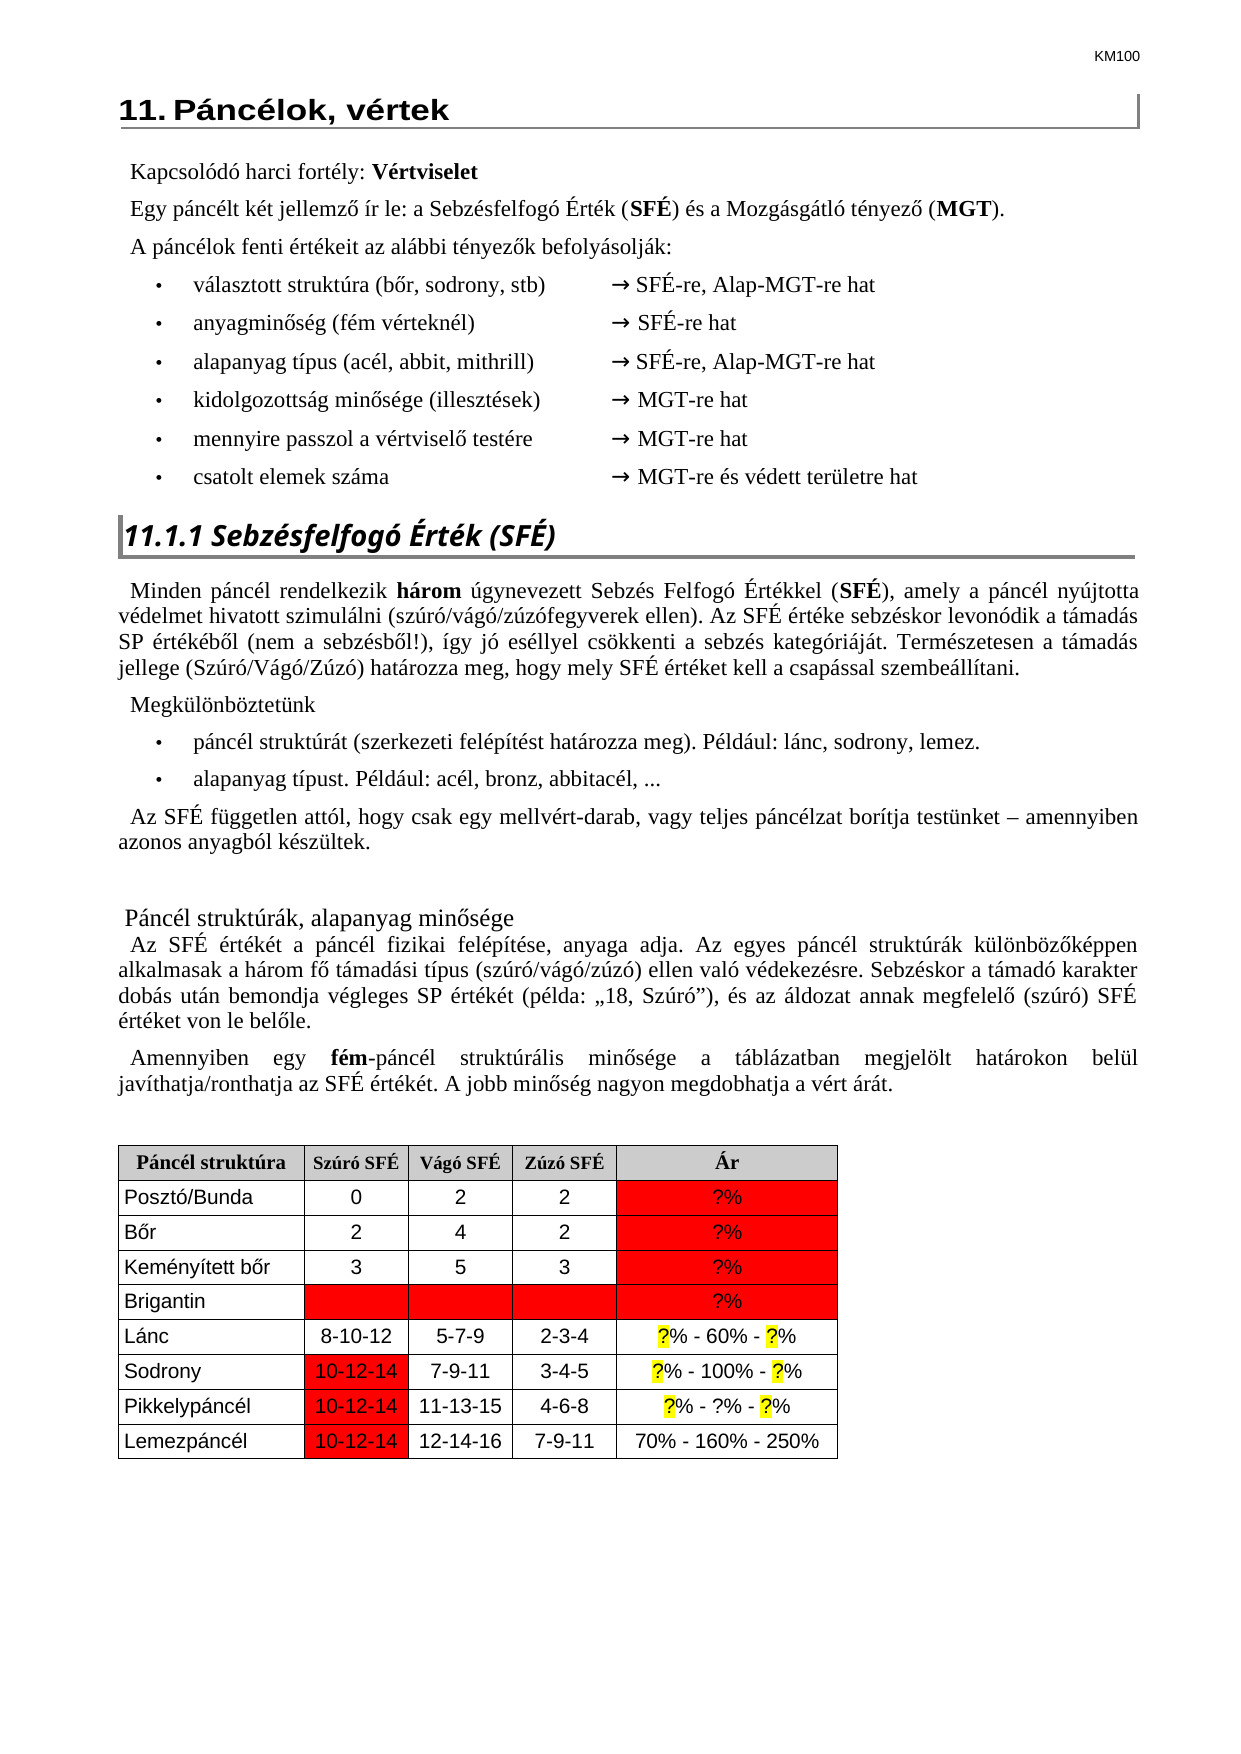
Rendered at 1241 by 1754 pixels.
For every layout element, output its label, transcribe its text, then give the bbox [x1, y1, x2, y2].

text A páncélok fenti értékeit az alábbi tényezők befolyásolják: [118, 233, 1140, 259]
text Megkülönböztetünk [118, 692, 1140, 717]
table_cell 70% - 160% - 250% [617, 1425, 837, 1458]
table_cell Posztó/Bunda [119, 1181, 304, 1215]
list választott struktúra (bőr, sodrony, stb) → SFÉ-re, Alap-MGT-re hat [156, 271, 1140, 298]
subtitle Páncélok, vértek [118, 94, 1137, 127]
table_header Zúzó SFÉ [513, 1146, 616, 1180]
table_cell ?% [617, 1285, 837, 1319]
text Minden páncél rendelkezik három úgynevezett Sebzés Felfogó Értékkel (SFÉ), amely a páncél nyújtotta védelmet hivatott szimulálni (szúró/vágó/zúzófegyverek ellen). Az SFÉ értéke sebzéskor levonódik a támadás SP értékéből (nem a sebzésből!), így jó eséllyel csökkenti a sebzés kategóriáját. Természetesen a támadás jellege (Szúró/Vágó/Zúzó) határozza meg, hogy mely SFÉ értéket kell a csapással szembeállítani. [118, 578, 1140, 680]
text Kapcsolódó harci fortély: Vértviselet [118, 159, 1140, 184]
table_cell 3 [305, 1251, 408, 1284]
table_cell ?% - 60% - ?% [617, 1320, 837, 1354]
table_cell 2 [513, 1216, 616, 1250]
table_cell [513, 1285, 616, 1319]
table_cell Bőr [119, 1216, 304, 1250]
subtitle Sebzésfelfogó Érték (SFÉ) [123, 515, 1140, 555]
table_cell ?% [617, 1216, 837, 1250]
table_cell 4-6-8 [513, 1390, 616, 1424]
table_cell Lemezpáncél [119, 1425, 304, 1458]
table_cell 5-7-9 [409, 1320, 512, 1354]
table_cell 3-4-5 [513, 1355, 616, 1389]
table_cell Keményített bőr [119, 1251, 304, 1284]
table_header Ár [617, 1146, 837, 1180]
table_cell Pikkelypáncél [119, 1390, 304, 1424]
list alapanyag típust. Például: acél, bronz, abbitacél, ... [156, 766, 1140, 792]
table_cell [305, 1285, 408, 1319]
text Páncél struktúrák, alapanyag minősége [118, 904, 1140, 931]
table_cell 7-9-11 [513, 1425, 616, 1458]
table_header Vágó SFÉ [409, 1146, 512, 1180]
table_cell ?% - 100% - ?% [617, 1355, 837, 1389]
list kidolgozottság minősége (illesztések) → MGT-re hat [156, 386, 1140, 413]
list anyagminőség (fém vérteknél) → SFÉ-re hat [156, 309, 1140, 336]
table_cell Sodrony [119, 1355, 304, 1389]
table_cell 2 [513, 1181, 616, 1215]
table_cell [409, 1285, 512, 1319]
table_cell 3 [513, 1251, 616, 1284]
text Az SFÉ értékét a páncél fizikai felépítése, anyaga adja. Az egyes páncél struktúrák különbözőképpen alkalmasak a három fő támadási típus (szúró/vágó/zúzó) ellen való védekezésre. Sebzéskor a támadó karakter dobás után bemondja végleges SP értékét (példa: „18, Szúró”), és az áldozat annak megfelelő (szúró) SFÉ értéket von le belőle. [118, 931, 1140, 1033]
table_cell 2-3-4 [513, 1320, 616, 1354]
text Egy páncélt két jellemző ír le: a Sebzésfelfogó Érték (SFÉ) és a Mozgásgátló tényező (MGT). [118, 196, 1140, 222]
table_cell 10-12-14 [305, 1425, 408, 1458]
table_cell 7-9-11 [409, 1355, 512, 1389]
table_cell 5 [409, 1251, 512, 1284]
table_cell Brigantin [119, 1285, 304, 1319]
text Amennyiben egy fém-páncél struktúrális minősége a táblázatban megjelölt határokon belül javíthatja/ronthatja az SFÉ értékét. A jobb minőség nagyon megdobhatja a vért árát. [118, 1045, 1140, 1096]
table_cell Lánc [119, 1320, 304, 1354]
table_cell ?% - ?% - ?% [617, 1390, 837, 1424]
table_cell 4 [409, 1216, 512, 1250]
table_cell ?% [617, 1181, 837, 1215]
table_header Szúró SFÉ [305, 1146, 408, 1180]
list alapanyag típus (acél, abbit, mithrill) → SFÉ-re, Alap-MGT-re hat [156, 348, 1140, 375]
list csatolt elemek száma → MGT-re és védett területre hat [156, 463, 1140, 490]
table_cell 2 [305, 1216, 408, 1250]
table_cell 10-12-14 [305, 1390, 408, 1424]
table_cell ?% [617, 1251, 837, 1284]
table_cell 2 [409, 1181, 512, 1215]
list mennyire passzol a vértviselő testére → MGT-re hat [156, 425, 1140, 452]
table_cell 10-12-14 [305, 1355, 408, 1389]
table_cell 12-14-16 [409, 1425, 512, 1458]
table_header Páncél struktúra [119, 1146, 304, 1180]
text Az SFÉ független attól, hogy csak egy mellvért-darab, vagy teljes páncélzat borítja testünket – amennyiben azonos anyagból készültek. [118, 804, 1140, 855]
table_cell 11-13-15 [409, 1390, 512, 1424]
list páncél struktúrát (szerkezeti felépítést határozza meg). Például: lánc, sodrony, lemez. [156, 729, 1140, 754]
table_cell 0 [305, 1181, 408, 1215]
table_cell 8-10-12 [305, 1320, 408, 1354]
